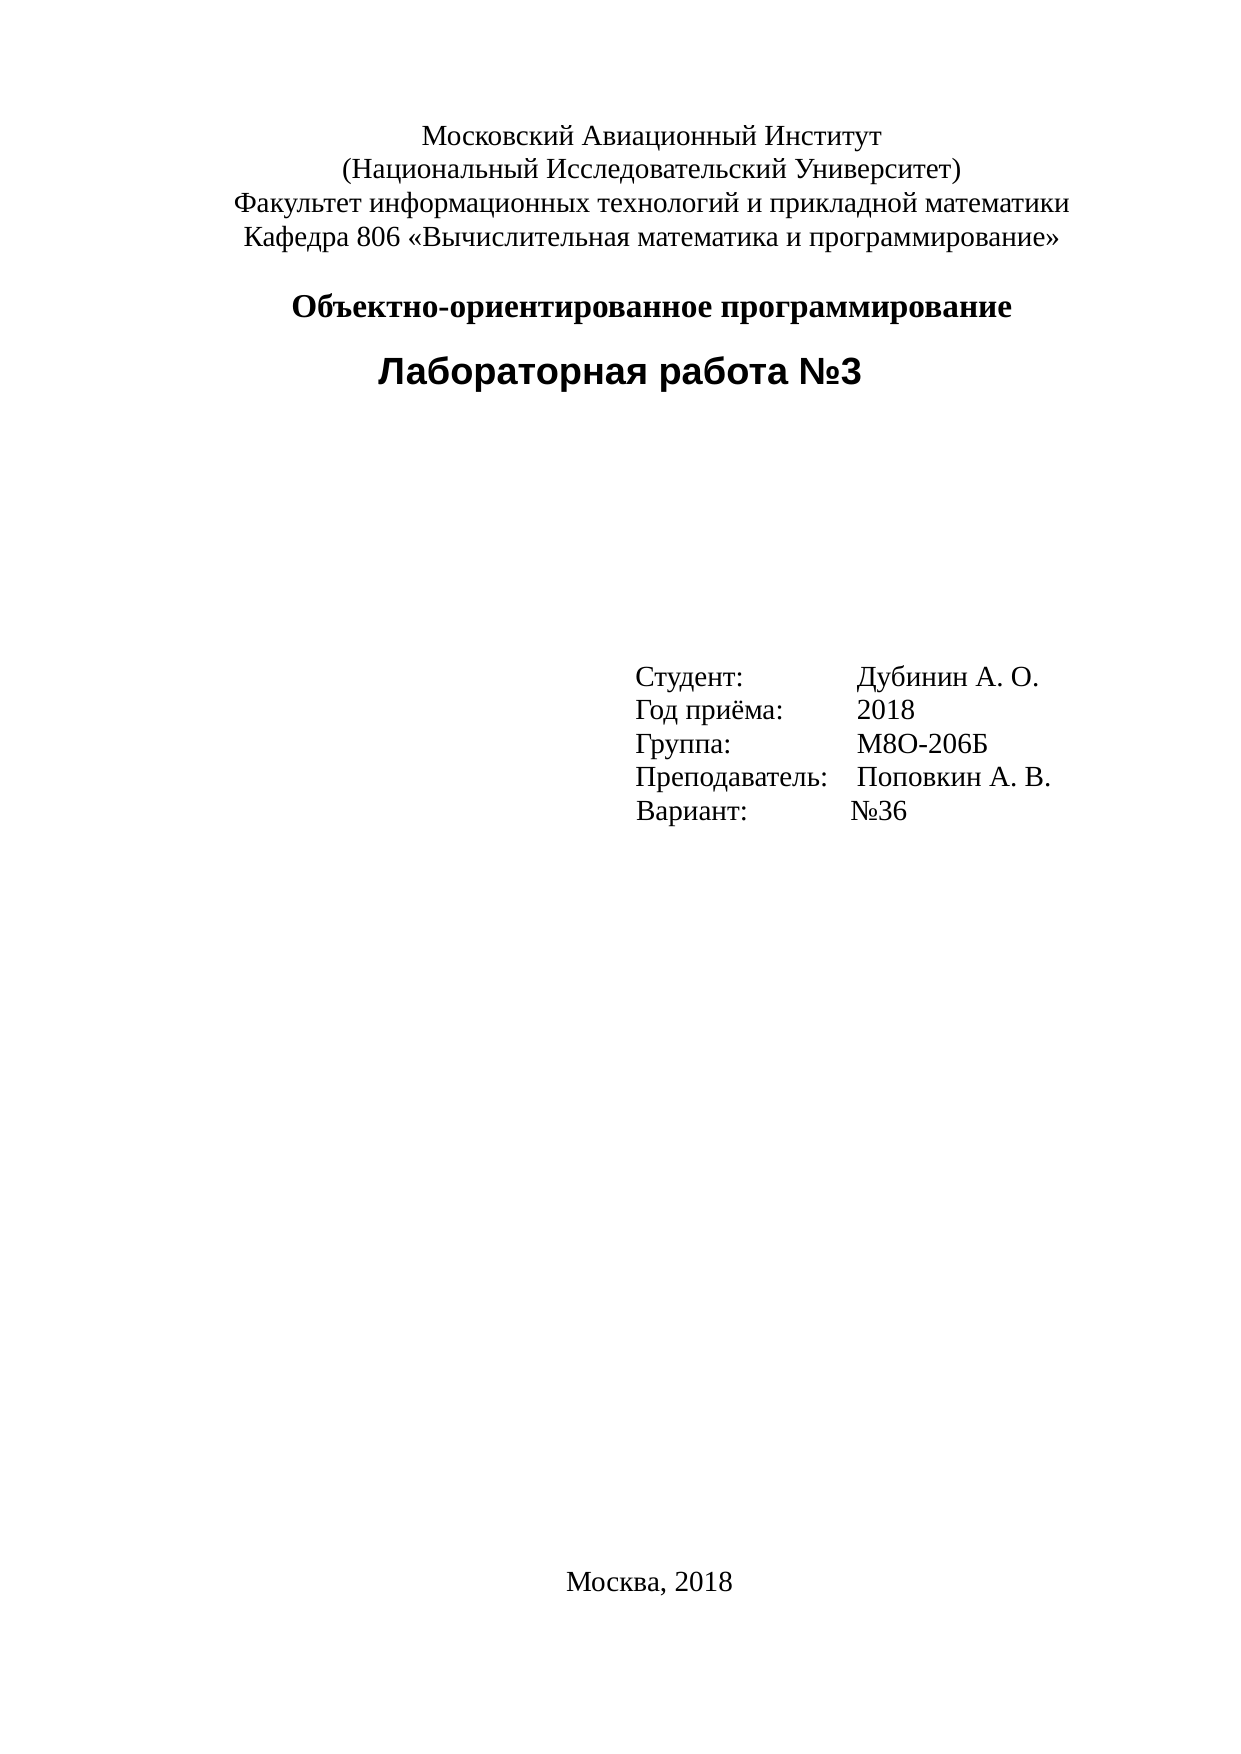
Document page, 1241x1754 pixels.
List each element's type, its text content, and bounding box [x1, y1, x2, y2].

text Кафедра 806 «Вычислительная математика и программирование» [118, 219, 1122, 252]
text Объектно-ориентированное программирование [118, 286, 1122, 324]
text Московский Авиационный Институт [118, 118, 1122, 152]
text (Национальный Исследовательский Университет) [118, 152, 1122, 185]
text Студент: Дубинин А. О. [118, 659, 1122, 692]
text Вариант: №36 [118, 793, 1122, 827]
text Москва, 2018 [118, 1564, 1122, 1597]
text Факультет информационных технологий и прикладной математики [118, 185, 1122, 219]
text Год приёма: 2018 [118, 692, 1122, 726]
subtitle Лабораторная работа №3 [118, 349, 1122, 393]
text Группа: М8О-206Б [118, 726, 1122, 759]
text Преподаватель: Поповкин А. В. [118, 759, 1122, 793]
